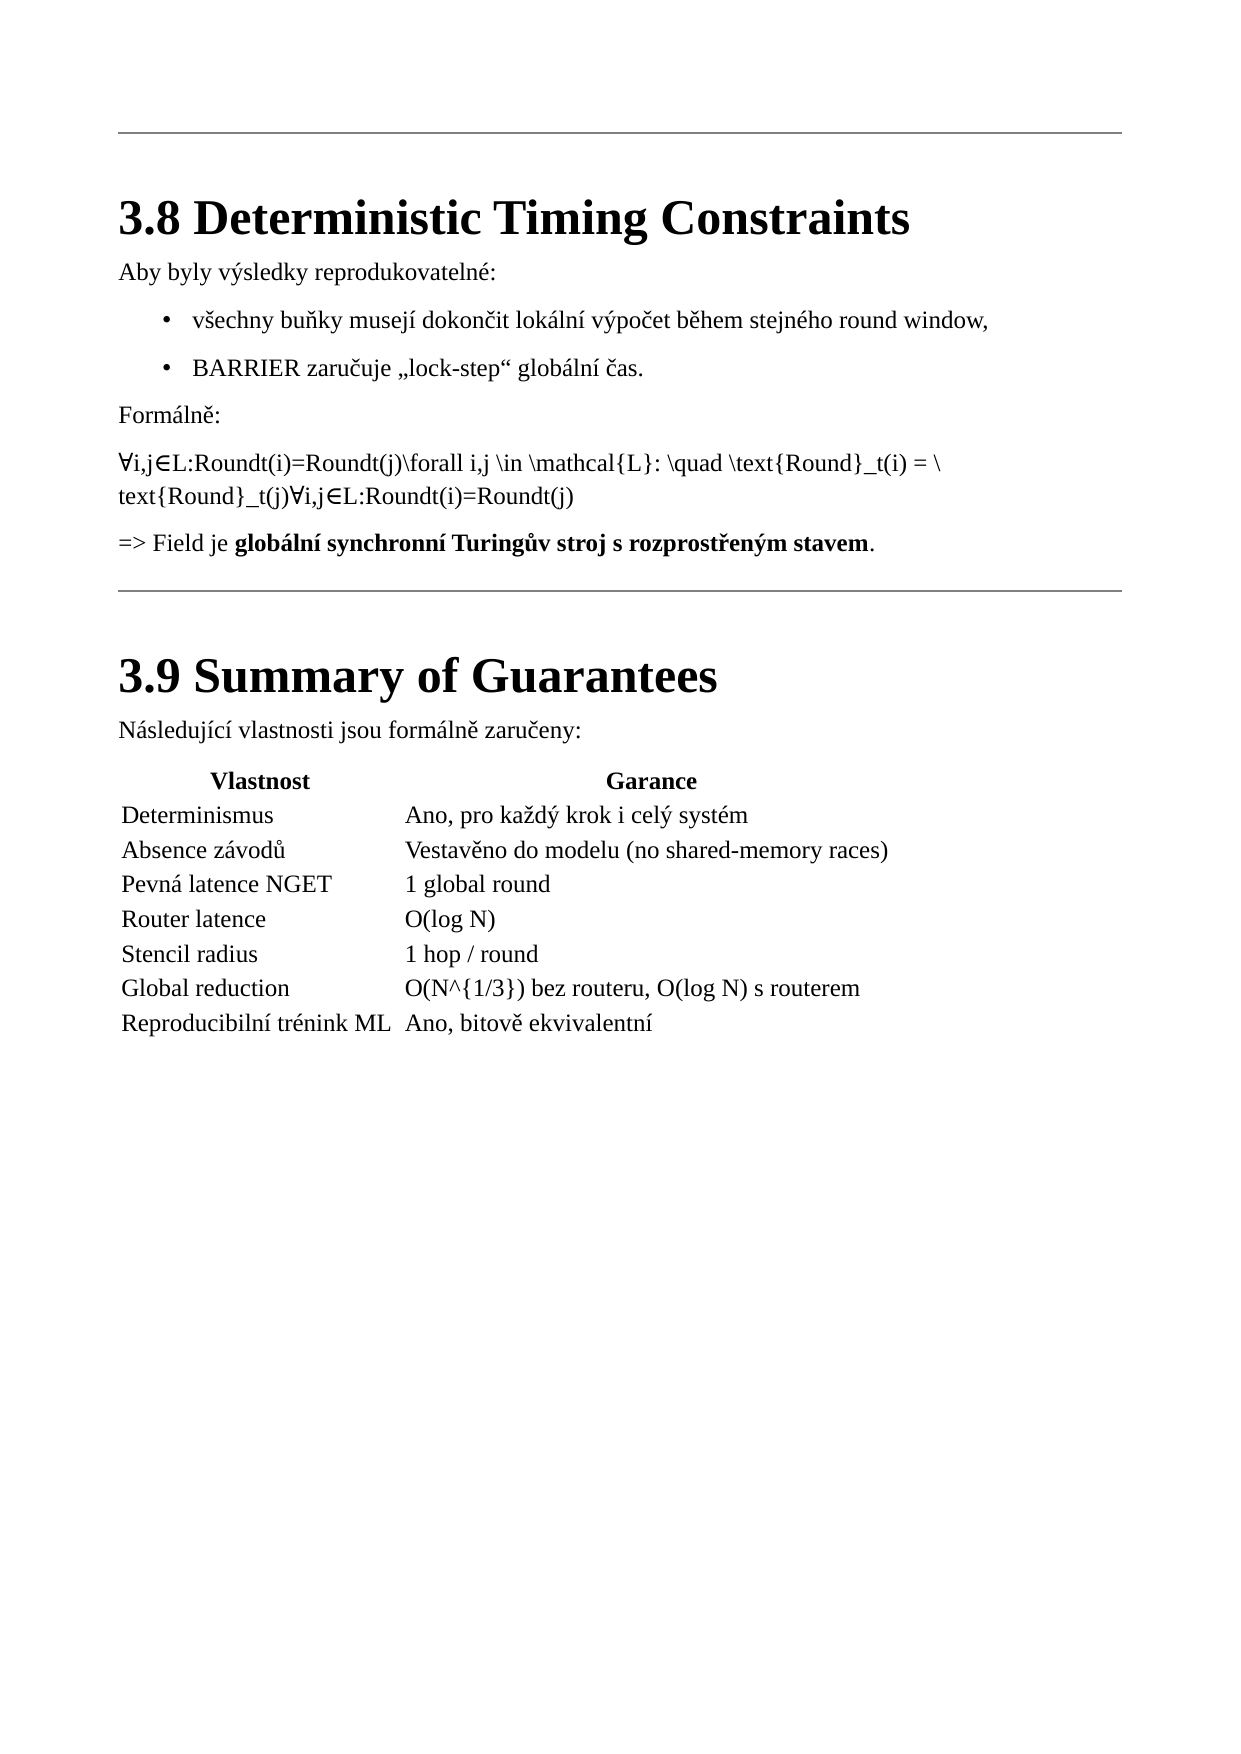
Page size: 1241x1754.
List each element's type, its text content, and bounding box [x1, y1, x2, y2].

table_header Vlastnost [118, 763, 402, 797]
text ∀i,j∈L:Roundt(i)=Roundt(j)\forall i,j \in \mathcal{L}: \quad \text{Round}_t(i) = \text{Round}_t(j)∀i,j∈L:Roundt​(i)=Roundt​(j) [118, 448, 1122, 509]
subtitle 3.9 Summary of Guarantees [118, 645, 1122, 703]
table_cell Vestavěno do modelu (no shared-memory races) [402, 832, 901, 867]
table_cell Reproducibilní trénink ML [118, 1005, 402, 1039]
table_cell O(log N) [402, 901, 901, 936]
list všechny buňky musejí dokončit lokální výpočet během stejného round window, [162, 305, 1122, 334]
table_cell O(N^{1/3}) bez routeru, O(log N) s routerem [402, 970, 901, 1005]
table_cell Router latence [118, 901, 402, 936]
table_cell Stencil radius [118, 936, 402, 970]
table_cell Determinismus [118, 798, 402, 832]
table_cell 1 hop / round [402, 936, 901, 970]
table_header Garance [402, 763, 901, 797]
text => Field je globální synchronní Turingův stroj s rozprostřeným stavem. [118, 528, 1122, 557]
table_cell Pevná latence NGET [118, 867, 402, 901]
list BARRIER zaručuje „lock-step“ globální čas. [162, 353, 1122, 381]
table_cell 1 global round [402, 867, 901, 901]
table_cell Ano, bitově ekvivalentní [402, 1005, 901, 1039]
text Následující vlastnosti jsou formálně zaručeny: [118, 715, 1122, 744]
table_cell Ano, pro každý krok i celý systém [402, 798, 901, 832]
text Aby byly výsledky reprodukovatelné: [118, 257, 1122, 286]
subtitle 3.8 Deterministic Timing Constraints [118, 187, 1122, 245]
table_cell Global reduction [118, 970, 402, 1005]
table_cell Absence závodů [118, 832, 402, 867]
text Formálně: [118, 400, 1122, 429]
